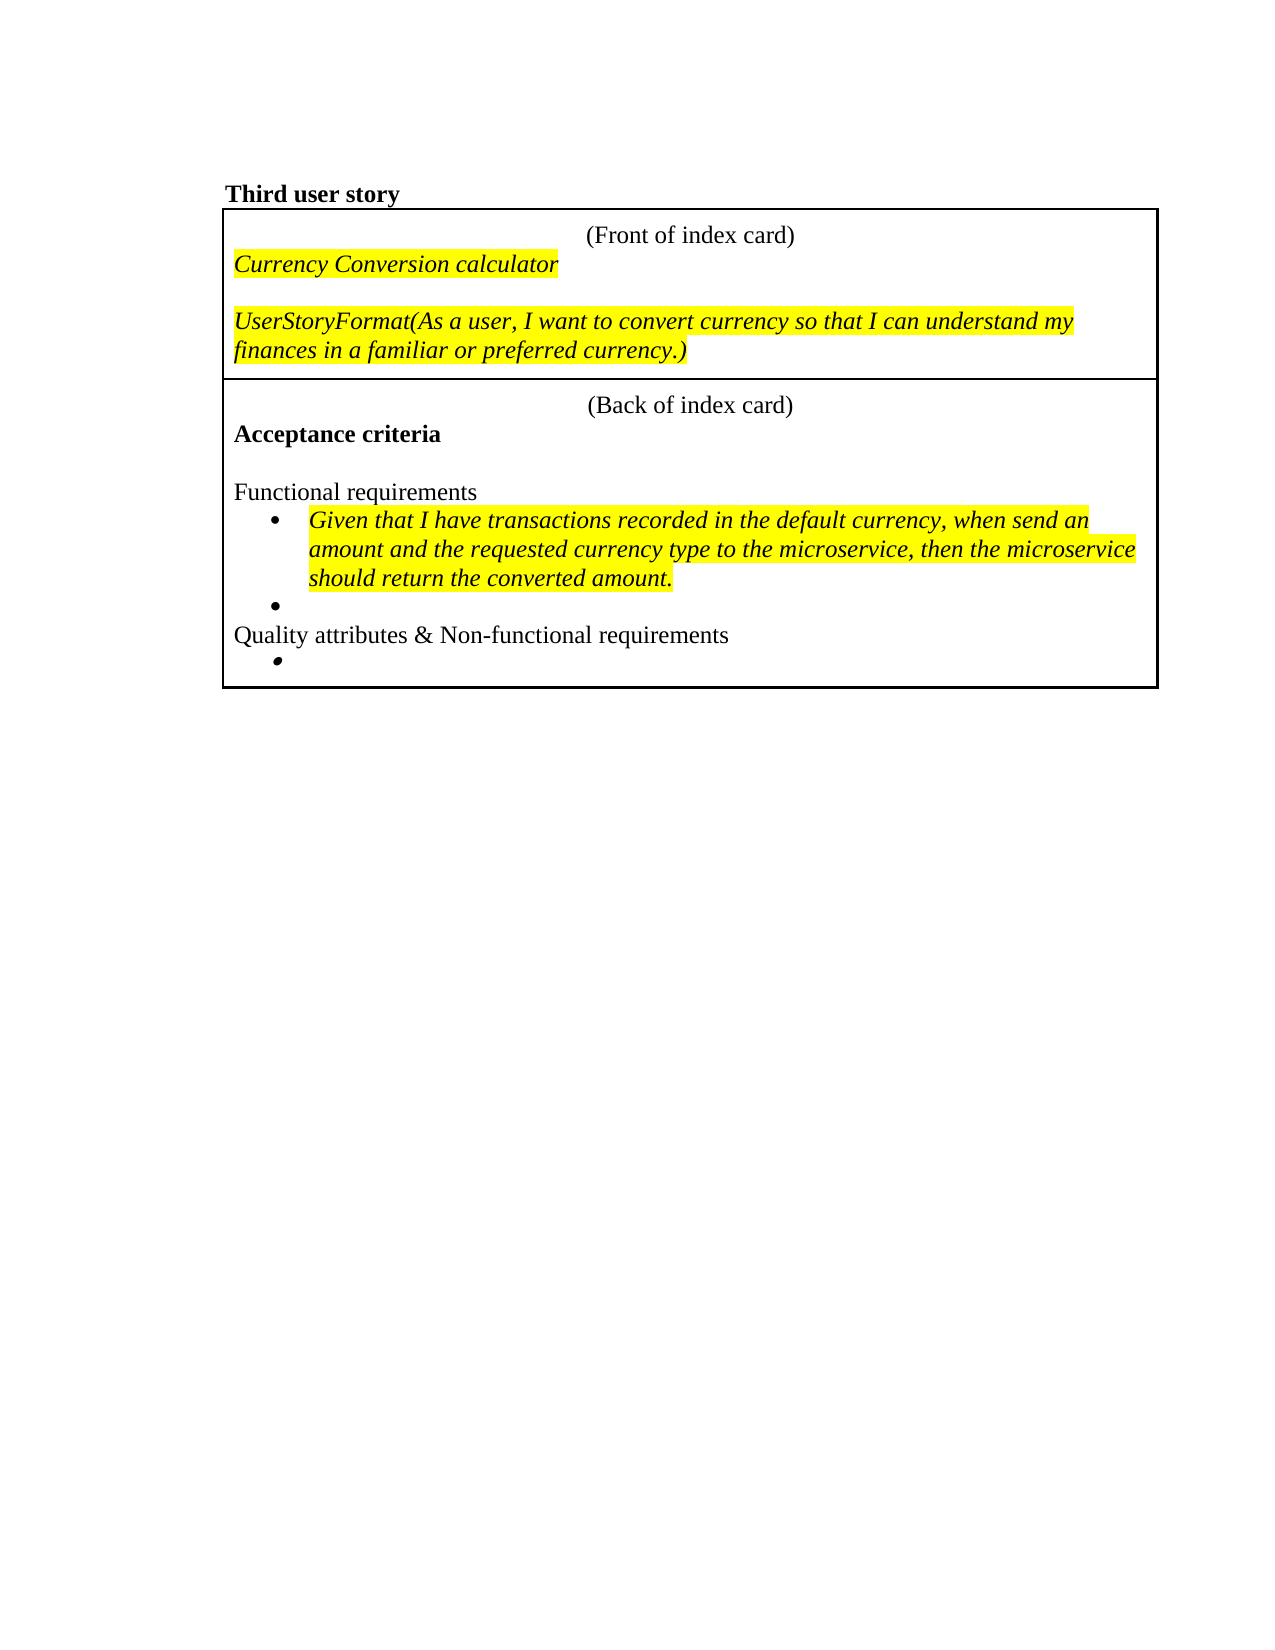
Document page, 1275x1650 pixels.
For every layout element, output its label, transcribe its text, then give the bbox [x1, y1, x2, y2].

table_header (Front of index card) Currency Conversion calculator UserStoryFormat(As a user, I want to convert currency so that I can understand my finances in a familiar or preferred currency.) [224, 210, 1156, 378]
text Third user story [225, 179, 1125, 208]
table_cell (Back of index card) Acceptance criteria Functional requirements Given that I have transactions recorded in the default currency, when send an amount and the requested currency type to the microservice, then the microservice should return the converted amount. Quality attributes & Non-functional requirements [224, 380, 1156, 686]
